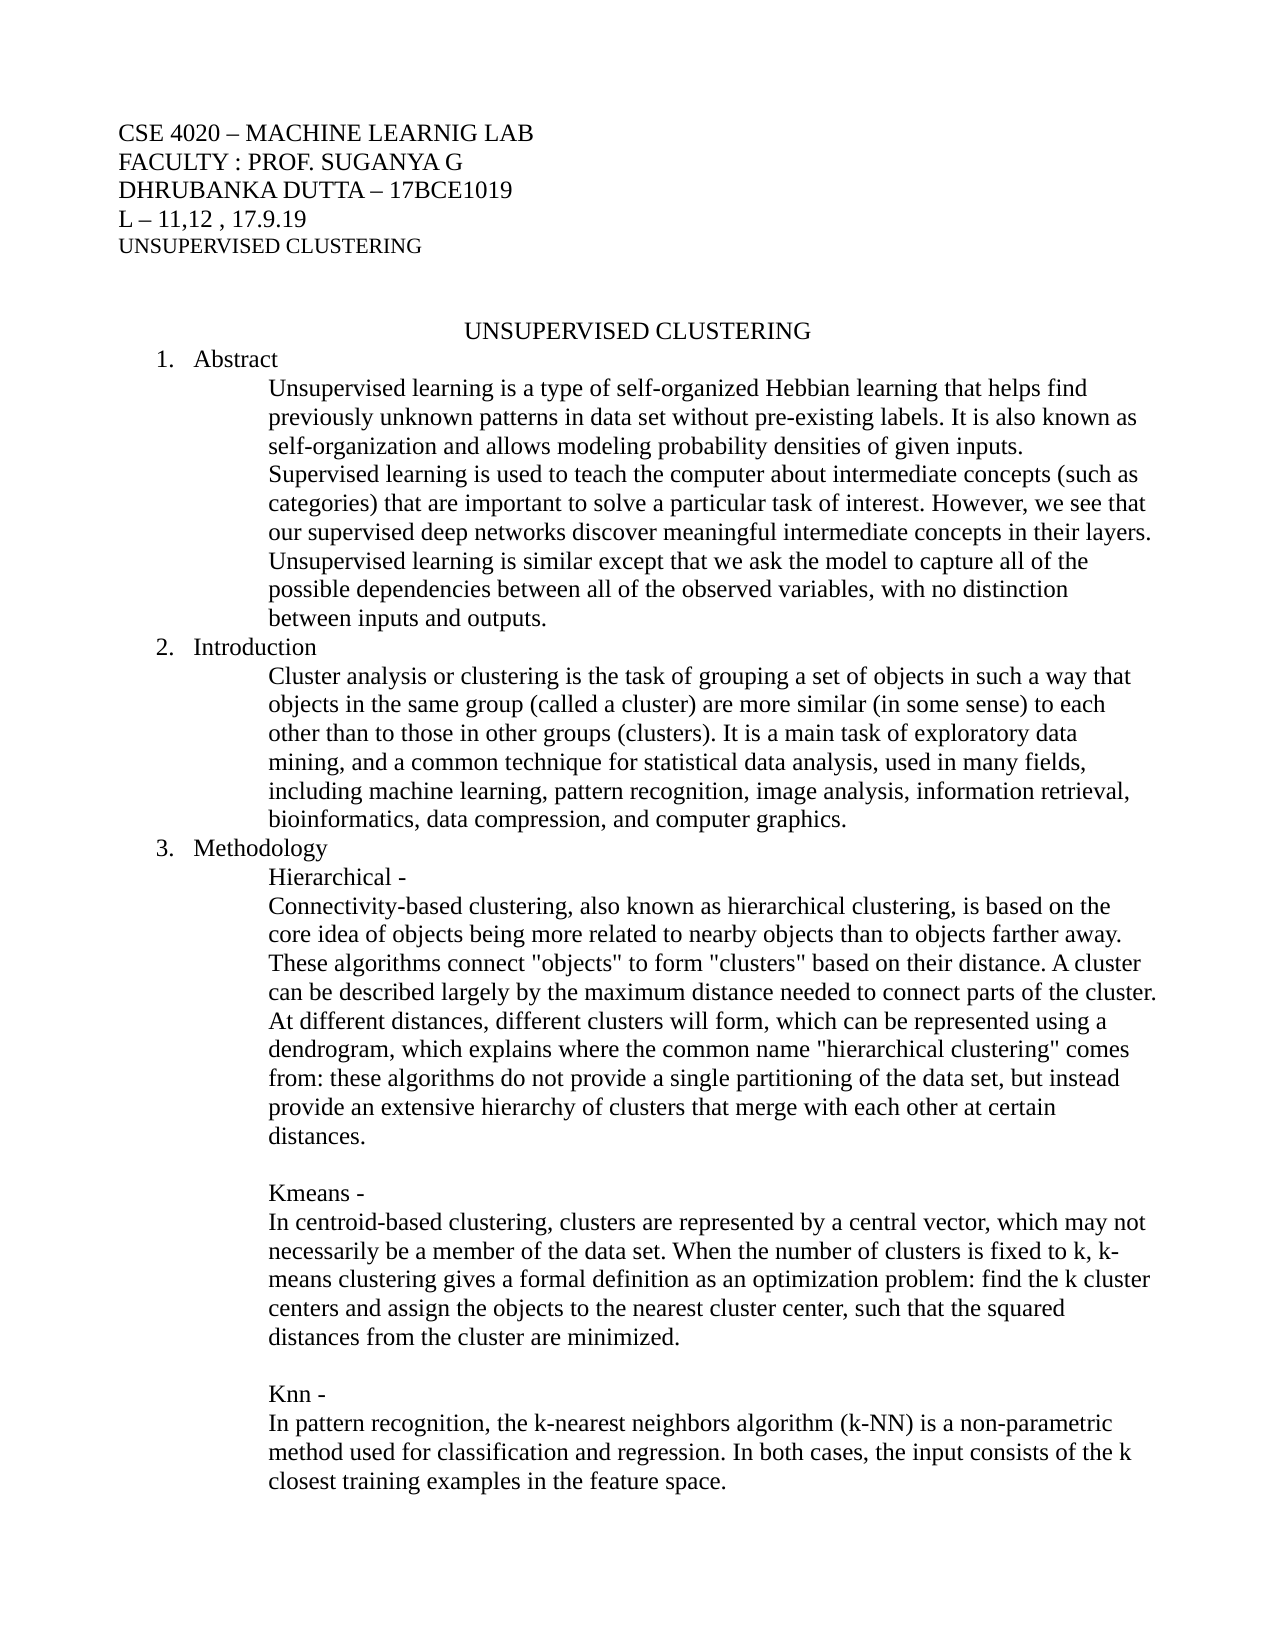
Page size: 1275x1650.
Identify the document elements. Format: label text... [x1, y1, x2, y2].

list Knn - [268, 1379, 1157, 1408]
list Abstract [156, 344, 1157, 373]
list Methodology [156, 833, 1157, 862]
text DHRUBANKA DUTTA – 17BCE1019 [118, 176, 1157, 204]
text CSE 4020 – MACHINE LEARNIG LAB [118, 118, 1157, 147]
list Hierarchical - [268, 862, 1157, 891]
list Cluster analysis or clustering is the task of grouping a set of objects in such a way that objects in the same group (called a cluster) are more similar (in some sense) to each other than to those in other groups (clusters). It is a main task of exploratory data mining, and a common technique for statistical data analysis, used in many fields, including machine learning, pattern recognition, image analysis, information retrieval, bioinformatics, data compression, and computer graphics. [268, 661, 1157, 833]
list Supervised learning is used to teach the computer about intermediate concepts (such as categories) that are important to solve a particular task of interest. However, we see that our supervised deep networks discover meaningful intermediate concepts in their layers. Unsupervised learning is similar except that we ask the model to capture all of the possible dependencies between all of the observed variables, with no distinction between inputs and outputs. [268, 459, 1157, 632]
list In pattern recognition, the k-nearest neighbors algorithm (k-NN) is a non-parametric method used for classification and regression. In both cases, the input consists of the k closest training examples in the feature space. [268, 1408, 1157, 1494]
list Introduction [156, 632, 1157, 661]
list Unsupervised learning is a type of self-organized Hebbian learning that helps find previously unknown patterns in data set without pre-existing labels. It is also known as self-organization and allows modeling probability densities of given inputs. [268, 373, 1157, 459]
text UNSUPERVISED CLUSTERING [118, 316, 1157, 344]
text UNSUPERVISED CLUSTERING [118, 233, 1157, 258]
text FACULTY : PROF. SUGANYA G [118, 147, 1157, 176]
list In centroid-based clustering, clusters are represented by a central vector, which may not necessarily be a member of the data set. When the number of clusters is fixed to k, k-means clustering gives a formal definition as an optimization problem: find the k cluster centers and assign the objects to the nearest cluster center, such that the squared distances from the cluster are minimized. [268, 1207, 1157, 1351]
list Connectivity-based clustering, also known as hierarchical clustering, is based on the core idea of objects being more related to nearby objects than to objects farther away. These algorithms connect "objects" to form "clusters" based on their distance. A cluster can be described largely by the maximum distance needed to connect parts of the cluster. At different distances, different clusters will form, which can be represented using a dendrogram, which explains where the common name "hierarchical clustering" comes from: these algorithms do not provide a single partitioning of the data set, but instead provide an extensive hierarchy of clusters that merge with each other at certain distances. [268, 891, 1157, 1149]
text L – 11,12 , 17.9.19 [118, 204, 1157, 233]
list Kmeans - [268, 1178, 1157, 1207]
